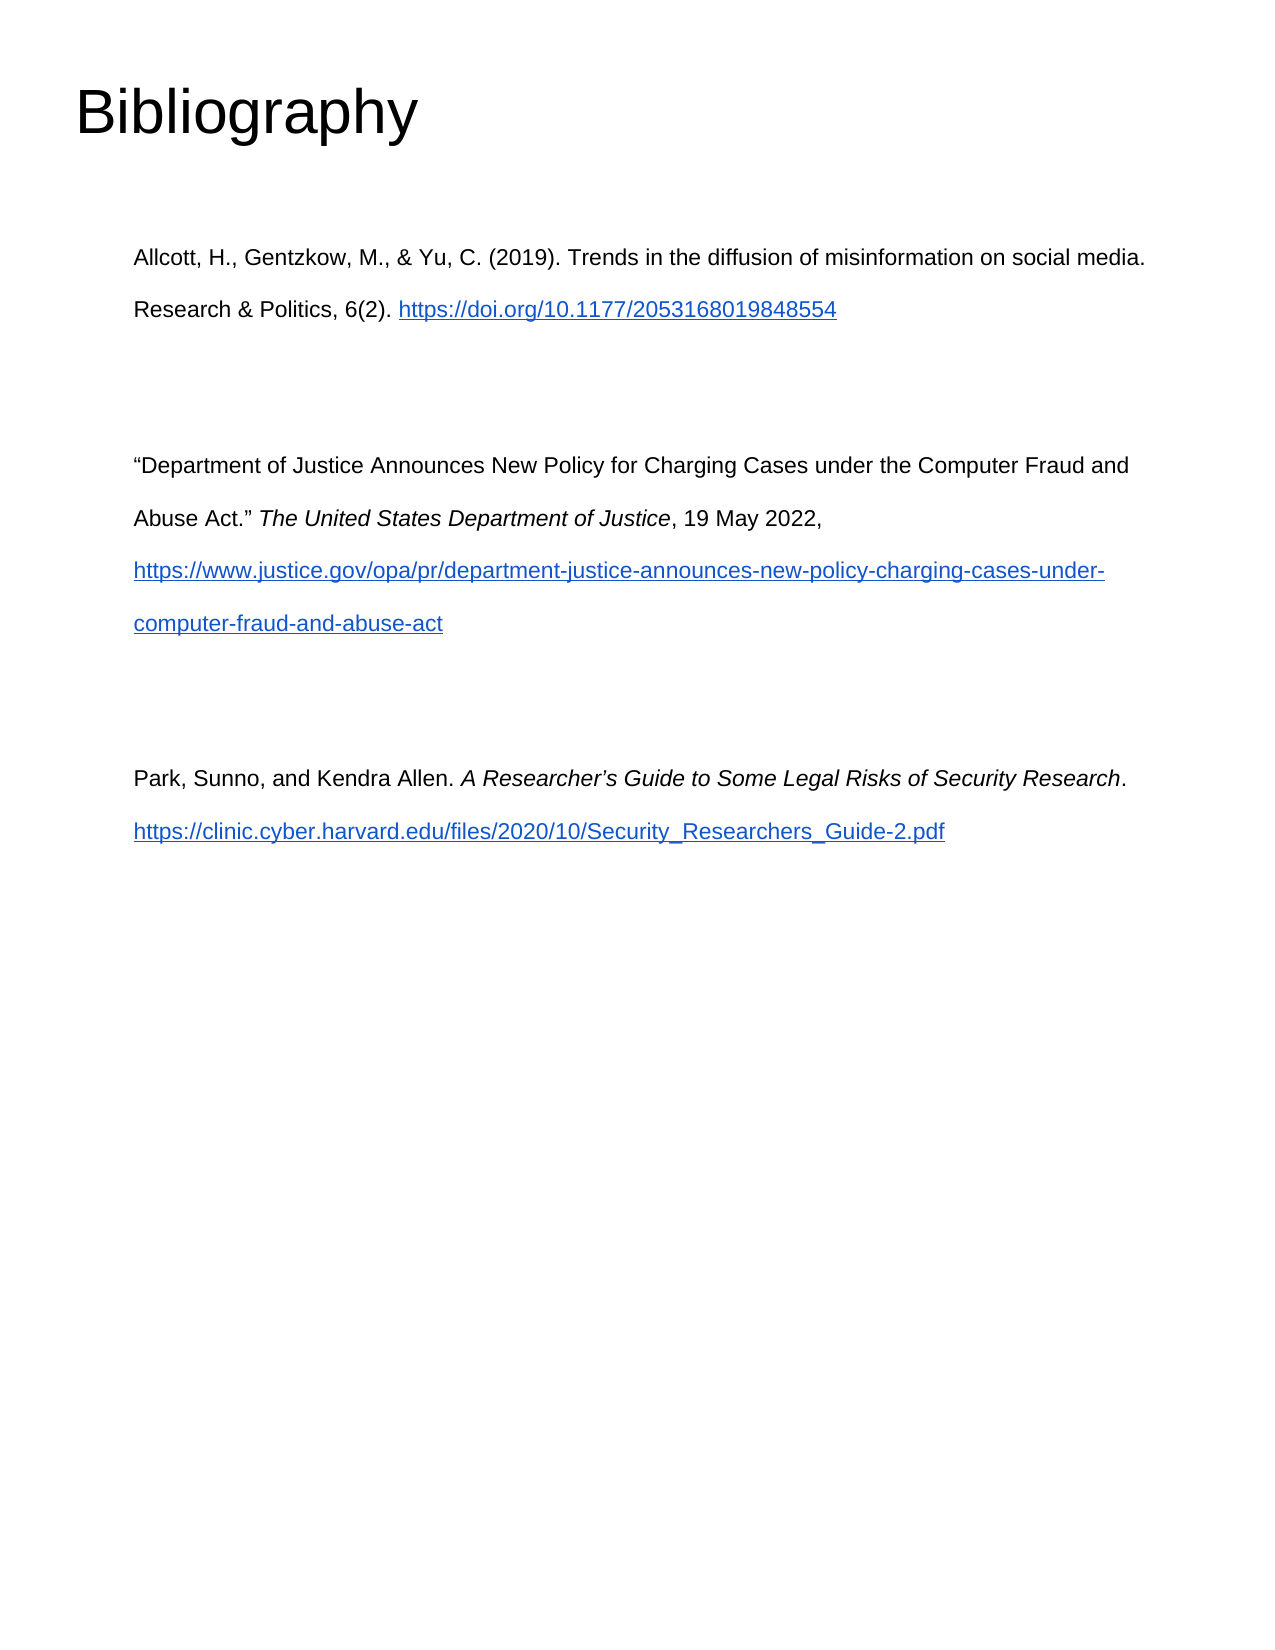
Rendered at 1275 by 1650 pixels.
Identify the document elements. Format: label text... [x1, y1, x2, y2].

text Park, Sunno, and Kendra Allen. A Researcher’s Guide to Some Legal Risks of Security Research. https://clinic.cyber.harvard.edu/files/2020/10/Security_Researchers_Guide-2.pdf [133, 765, 1200, 844]
text “Department of Justice Announces New Policy for Charging Cases under the Computer Fraud and Abuse Act.” The United States Department of Justice, 19 May 2022, https://www.justice.gov/opa/pr/department-justice-announces-new-policy-charging-cases-under-computer-fraud-and-abuse-act [133, 452, 1200, 636]
text Allcott, H., Gentzkow, M., & Yu, C. (2019). Trends in the diffusion of misinformation on social media. Research & Politics, 6(2). https://doi.org/10.1177/2053168019848554 [133, 244, 1200, 323]
text Bibliography [75, 75, 1200, 147]
